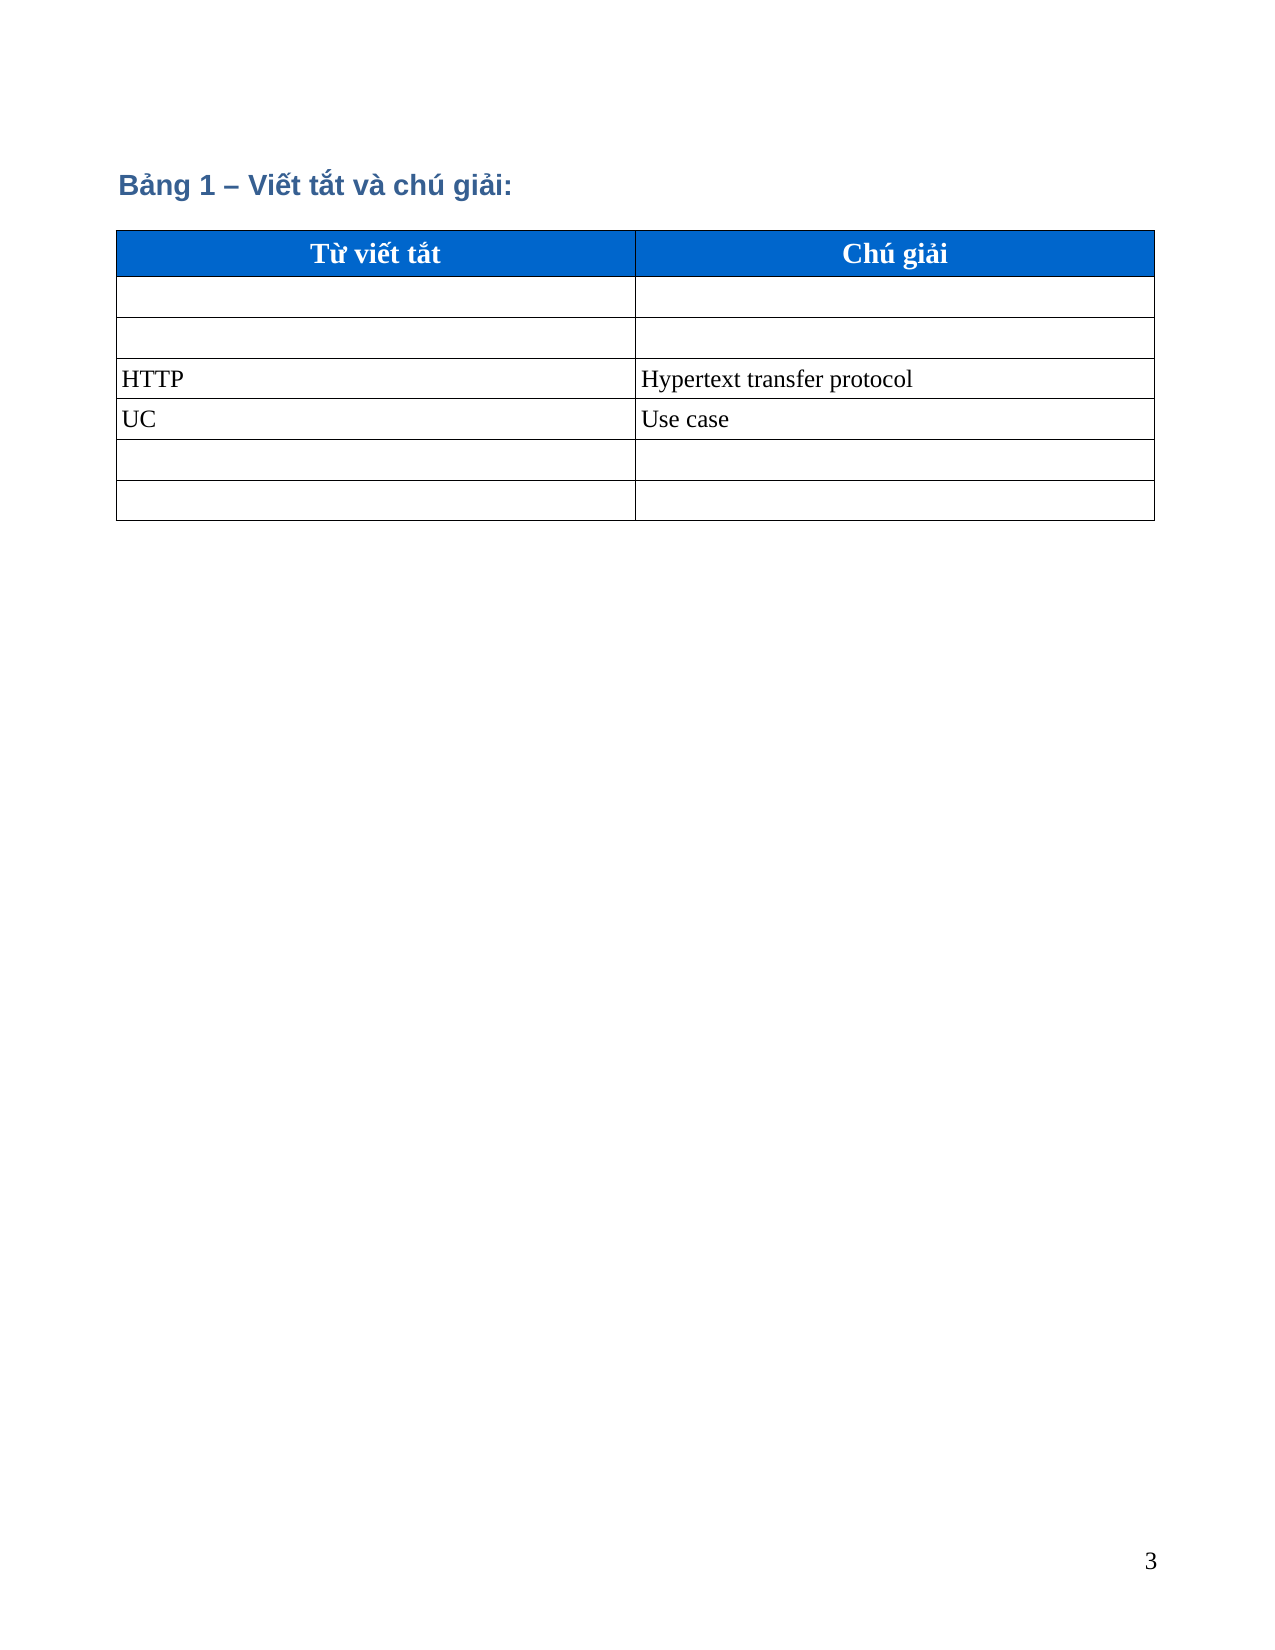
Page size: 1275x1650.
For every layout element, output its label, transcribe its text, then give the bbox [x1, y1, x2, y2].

table_header Từ viết tắt [117, 231, 635, 276]
table_cell Use case [636, 399, 1154, 439]
table_header Chú giải [636, 231, 1154, 276]
table_cell [636, 440, 1154, 479]
table_cell UC [117, 399, 635, 439]
table_cell [636, 481, 1154, 520]
table_cell [117, 277, 635, 317]
table_cell [117, 318, 635, 357]
table_cell Hypertext transfer protocol [636, 359, 1154, 398]
table_cell [117, 481, 635, 520]
table_cell [636, 277, 1154, 317]
table_cell [117, 440, 635, 479]
subtitle Bảng 1 – Viết tắt và chú giải: [118, 168, 1157, 202]
table_cell HTTP [117, 359, 635, 398]
table_cell [636, 318, 1154, 357]
